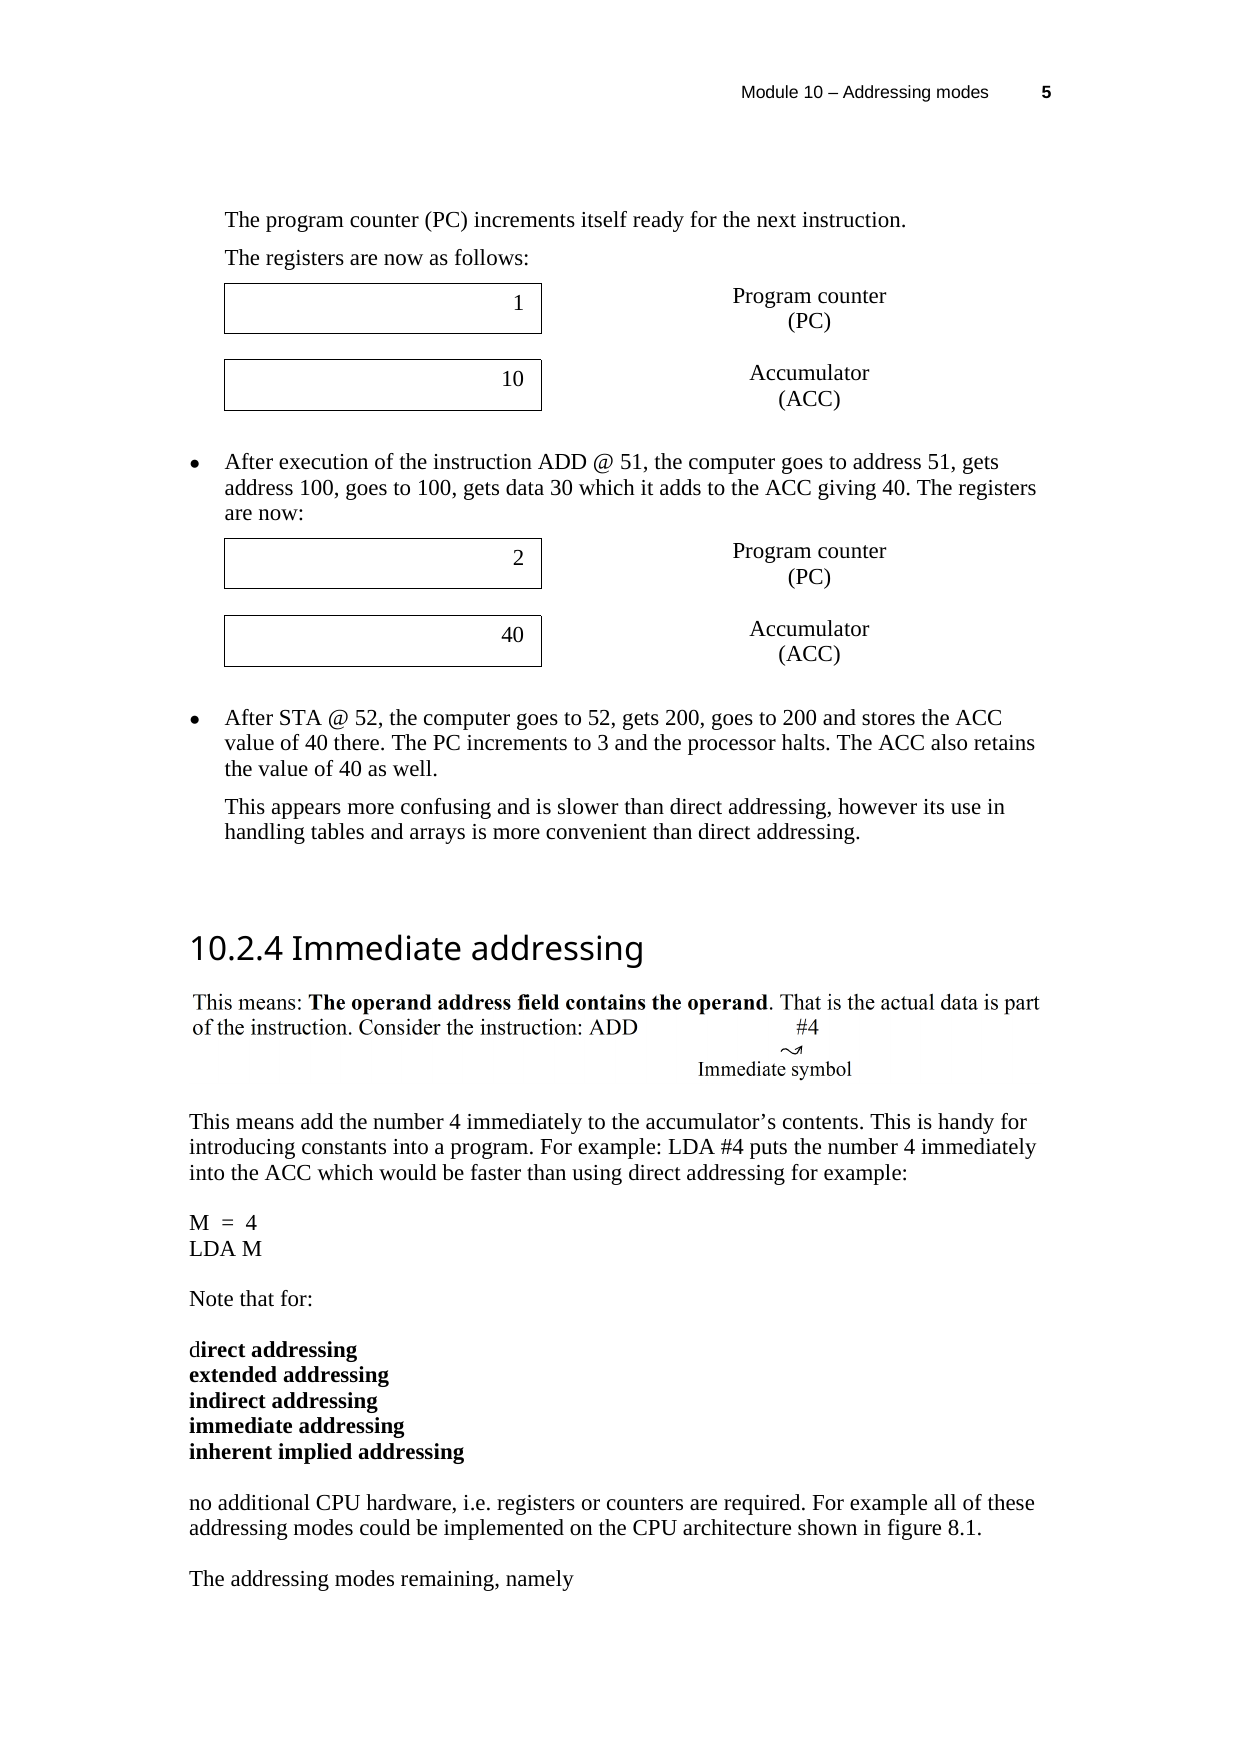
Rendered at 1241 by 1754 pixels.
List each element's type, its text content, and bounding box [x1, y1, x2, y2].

text This means add the number 4 immediately to the accumulator’s contents. This is handy for introducing constants into a program. For example: LDA #4 puts the number 4 immediately into the ACC which would be faster than using direct addressing for example: [189, 1109, 1051, 1185]
table_cell [720, 589, 899, 616]
subtitle Immediate addressing [189, 924, 1051, 969]
table_header Program counter (PC) [720, 283, 899, 334]
table_cell [542, 616, 720, 667]
table_cell [720, 334, 899, 360]
text Note that for: [189, 1286, 1051, 1312]
text The addressing modes remaining, namely [189, 1566, 1051, 1591]
text The program counter (PC) increments itself ready for the next instruction. [224, 207, 1051, 232]
text direct addressing extended addressing indirect addressing immediate addressing inherent implied addressing [189, 1337, 1051, 1464]
table_cell [541, 334, 720, 360]
table_cell [224, 589, 541, 615]
table_cell [541, 589, 720, 616]
text no additional CPU hardware, i.e. registers or counters are required. For example all of these addressing modes could be implemented on the CPU architecture shown in figure 8.1. [189, 1489, 1051, 1541]
table_cell 10 [225, 360, 541, 410]
table_cell [542, 360, 720, 411]
list After execution of the instruction ADD @ 51, the computer goes to address 51, gets address 100, goes to 100, gets data 30 which it adds to the ACC giving 40. The registers are now: [189, 449, 1051, 526]
table_cell Accumulator (ACC) [720, 360, 899, 411]
table_header [542, 283, 720, 334]
table_cell [224, 334, 541, 359]
table_header 2 [225, 539, 541, 588]
table_header Program counter (PC) [720, 538, 899, 589]
table_header 1 [225, 284, 541, 333]
text M = 4 LDA M [189, 1210, 1051, 1261]
table_cell Accumulator (ACC) [720, 616, 899, 667]
table_header [542, 538, 720, 589]
list After STA @ 52, the computer goes to 52, gets 200, goes to 200 and stores the ACC value of 40 there. The PC increments to 3 and the processor halts. The ACC also retains the value of 40 as well. [189, 705, 1051, 781]
picture [188, 990, 1043, 1084]
text The registers are now as follows: [224, 245, 1051, 270]
table_cell 40 [225, 616, 541, 666]
text This appears more confusing and is slower than direct addressing, however its use in handling tables and arrays is more convenient than direct addressing. [224, 794, 1051, 870]
